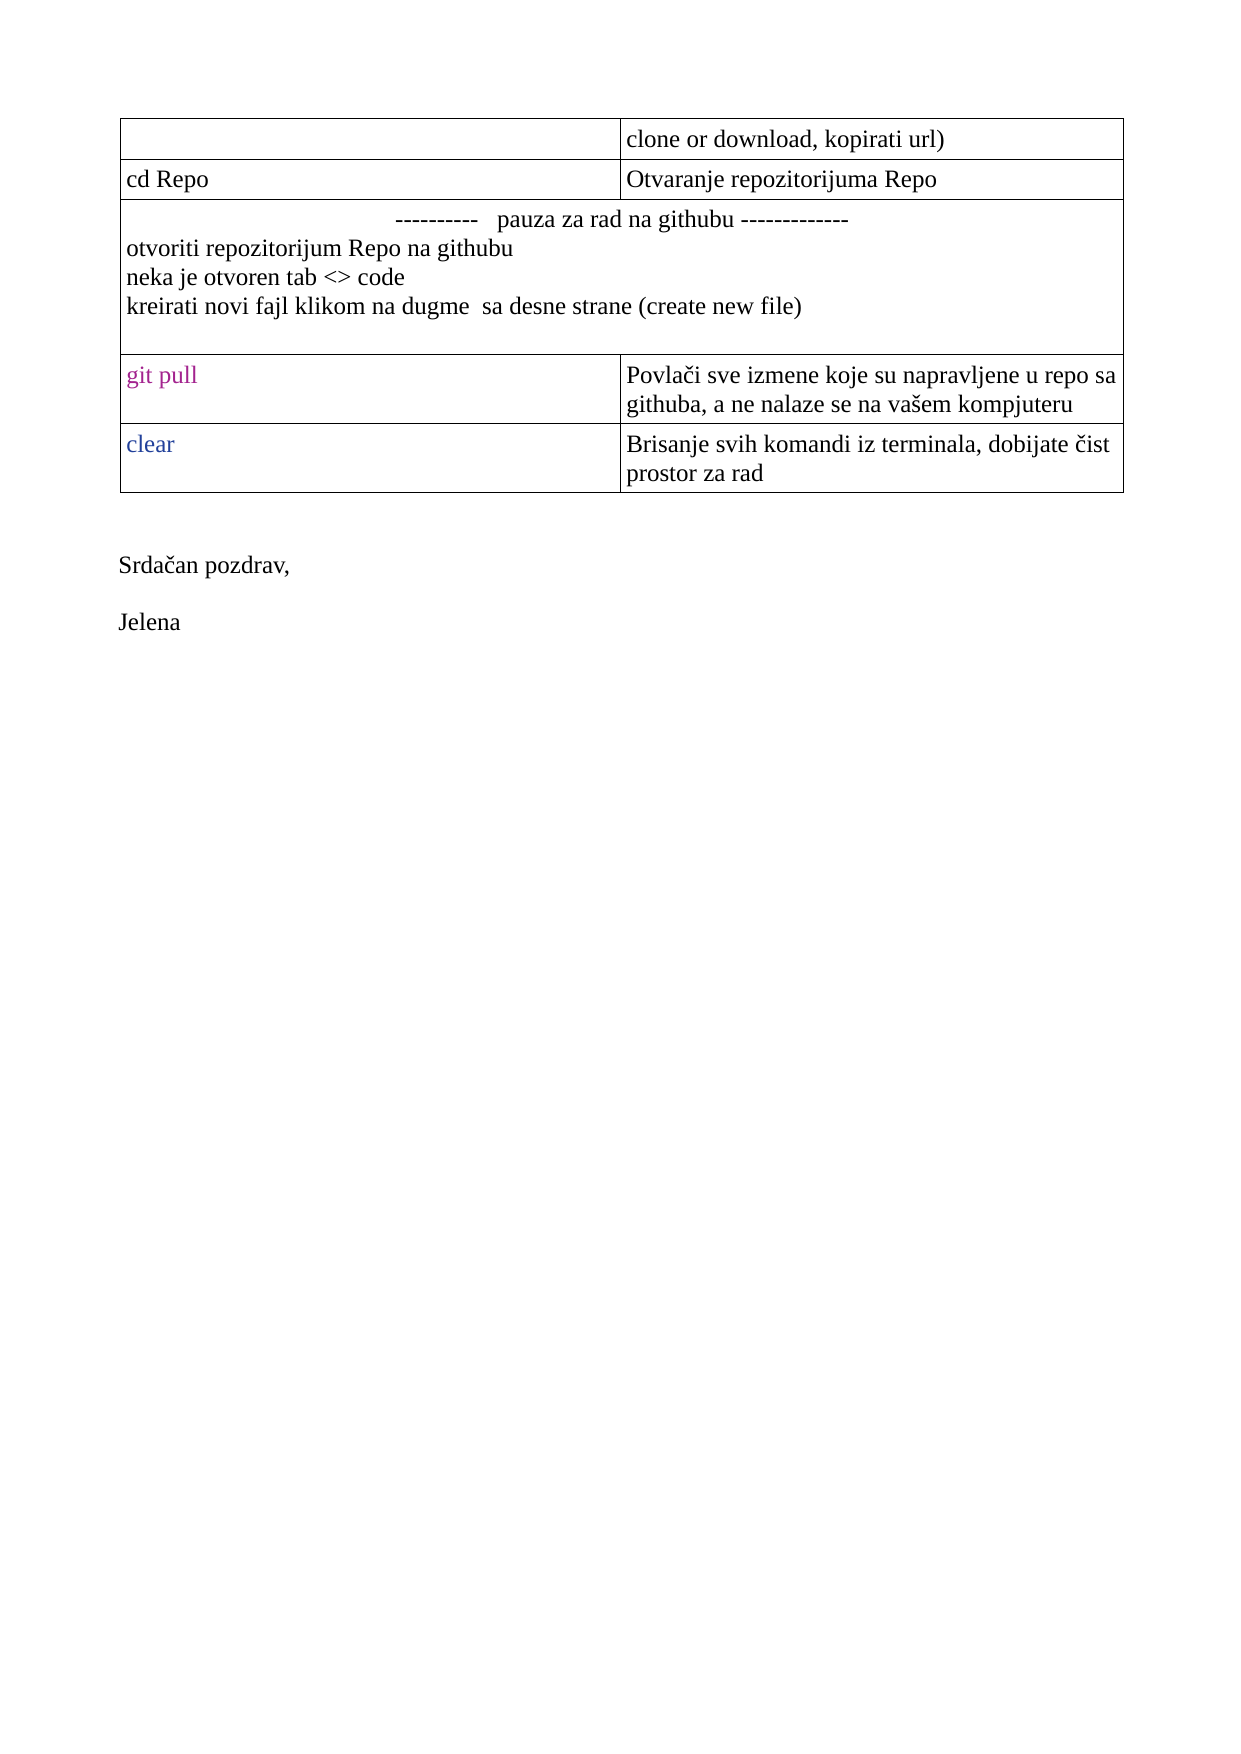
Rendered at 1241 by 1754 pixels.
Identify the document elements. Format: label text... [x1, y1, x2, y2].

table_cell Povlači sve izmene koje su napravljene u repo sa githuba, a ne nalaze se na vašem kompjuteru [621, 355, 1123, 423]
table_cell ---------- pauza za rad na githubu ------------- otvoriti repozitorijum Repo na githubu neka je otvoren tab <> code kreirati novi fajl klikom na dugme sa desne strane (create new file) [121, 200, 1123, 354]
text Srdačan pozdrav, [118, 550, 1122, 578]
table_cell Otvaranje repozitorijuma Repo [621, 160, 1123, 199]
table_cell git pull [121, 355, 620, 423]
text Jelena [118, 607, 1122, 636]
table_cell cd Repo [121, 160, 620, 199]
table_cell Brisanje svih komandi iz terminala, dobijate čist prostor za rad [621, 424, 1123, 492]
table_cell clone or download, kopirati url) [621, 119, 1123, 158]
table_cell [121, 119, 620, 158]
table_cell clear [121, 424, 620, 492]
